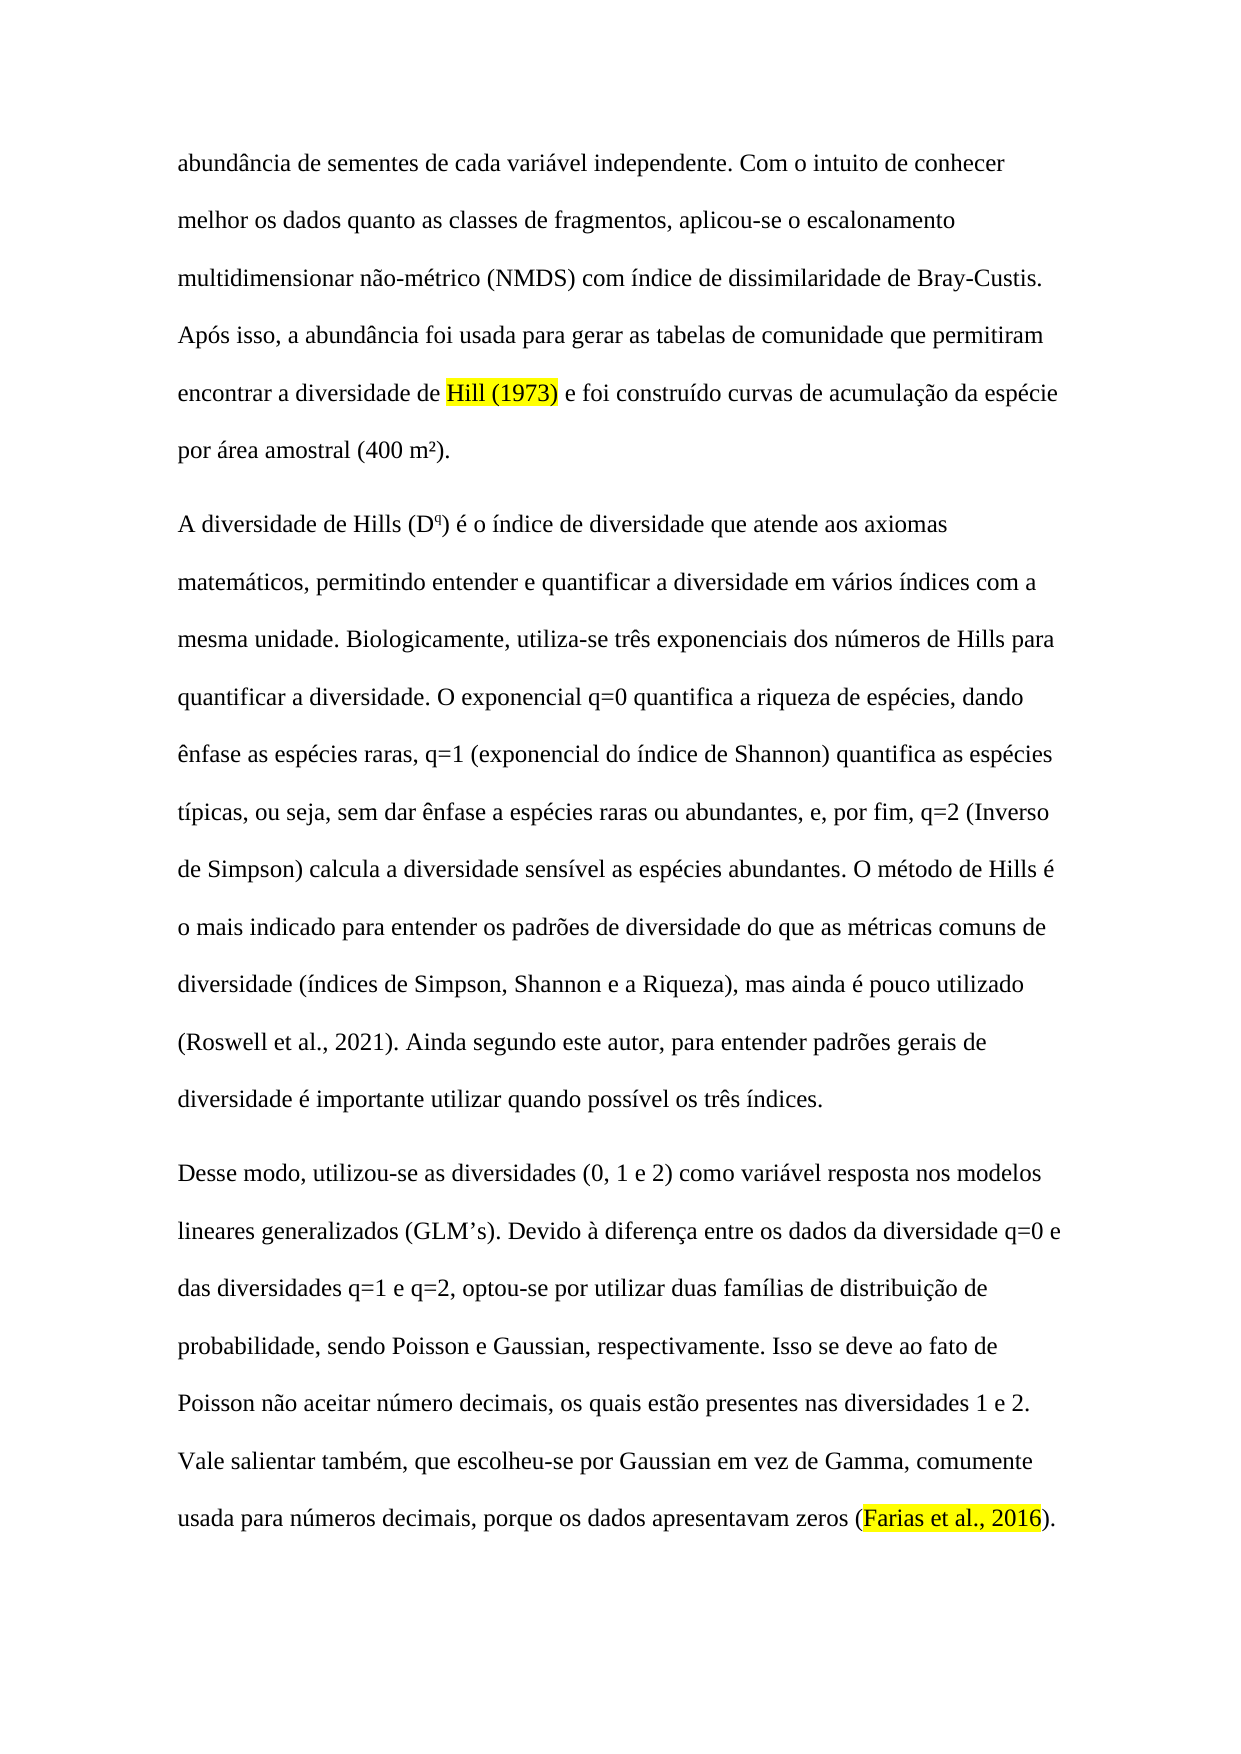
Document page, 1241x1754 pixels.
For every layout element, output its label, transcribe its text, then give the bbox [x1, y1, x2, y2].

text abundância de sementes de cada variável independente. Com o intuito de conhecer melhor os dados quanto as classes de fragmentos, aplicou-se o escalonamento multidimensionar não-métrico (NMDS) com índice de dissimilaridade de Bray-Custis. Após isso, a abundância foi usada para gerar as tabelas de comunidade que permitiram encontrar a diversidade de Hill (1973) e foi construído curvas de acumulação da espécie por área amostral (400 m²). [177, 148, 1063, 464]
text Desse modo, utilizou-se as diversidades (0, 1 e 2) como variável resposta nos modelos lineares generalizados (GLM’s). Devido à diferença entre os dados da diversidade q=0 e das diversidades q=1 e q=2, optou-se por utilizar duas famílias de distribuição de probabilidade, sendo Poisson e Gaussian, respectivamente. Isso se deve ao fato de Poisson não aceitar número decimais, os quais estão presentes nas diversidades 1 e 2. Vale salientar também, que escolheu-se por Gaussian em vez de Gamma, comumente usada para números decimais, porque os dados apresentavam zeros (Farias et al., 2016). [177, 1158, 1063, 1532]
text A diversidade de Hills (Dq) é o índice de diversidade que atende aos axiomas matemáticos, permitindo entender e quantificar a diversidade em vários índices com a mesma unidade. Biologicamente, utiliza-se três exponenciais dos números de Hills para quantificar a diversidade. O exponencial q=0 quantifica a riqueza de espécies, dando ênfase as espécies raras, q=1 (exponencial do índice de Shannon) quantifica as espécies típicas, ou seja, sem dar ênfase a espécies raras ou abundantes, e, por fim, q=2 (Inverso de Simpson) calcula a diversidade sensível as espécies abundantes. O método de Hills é o mais indicado para entender os padrões de diversidade do que as métricas comuns de diversidade (índices de Simpson, Shannon e a Riqueza), mas ainda é pouco utilizado (Roswell et al., 2021). Ainda segundo este autor, para entender padrões gerais de diversidade é importante utilizar quando possível os três índices. [177, 509, 1063, 1113]
